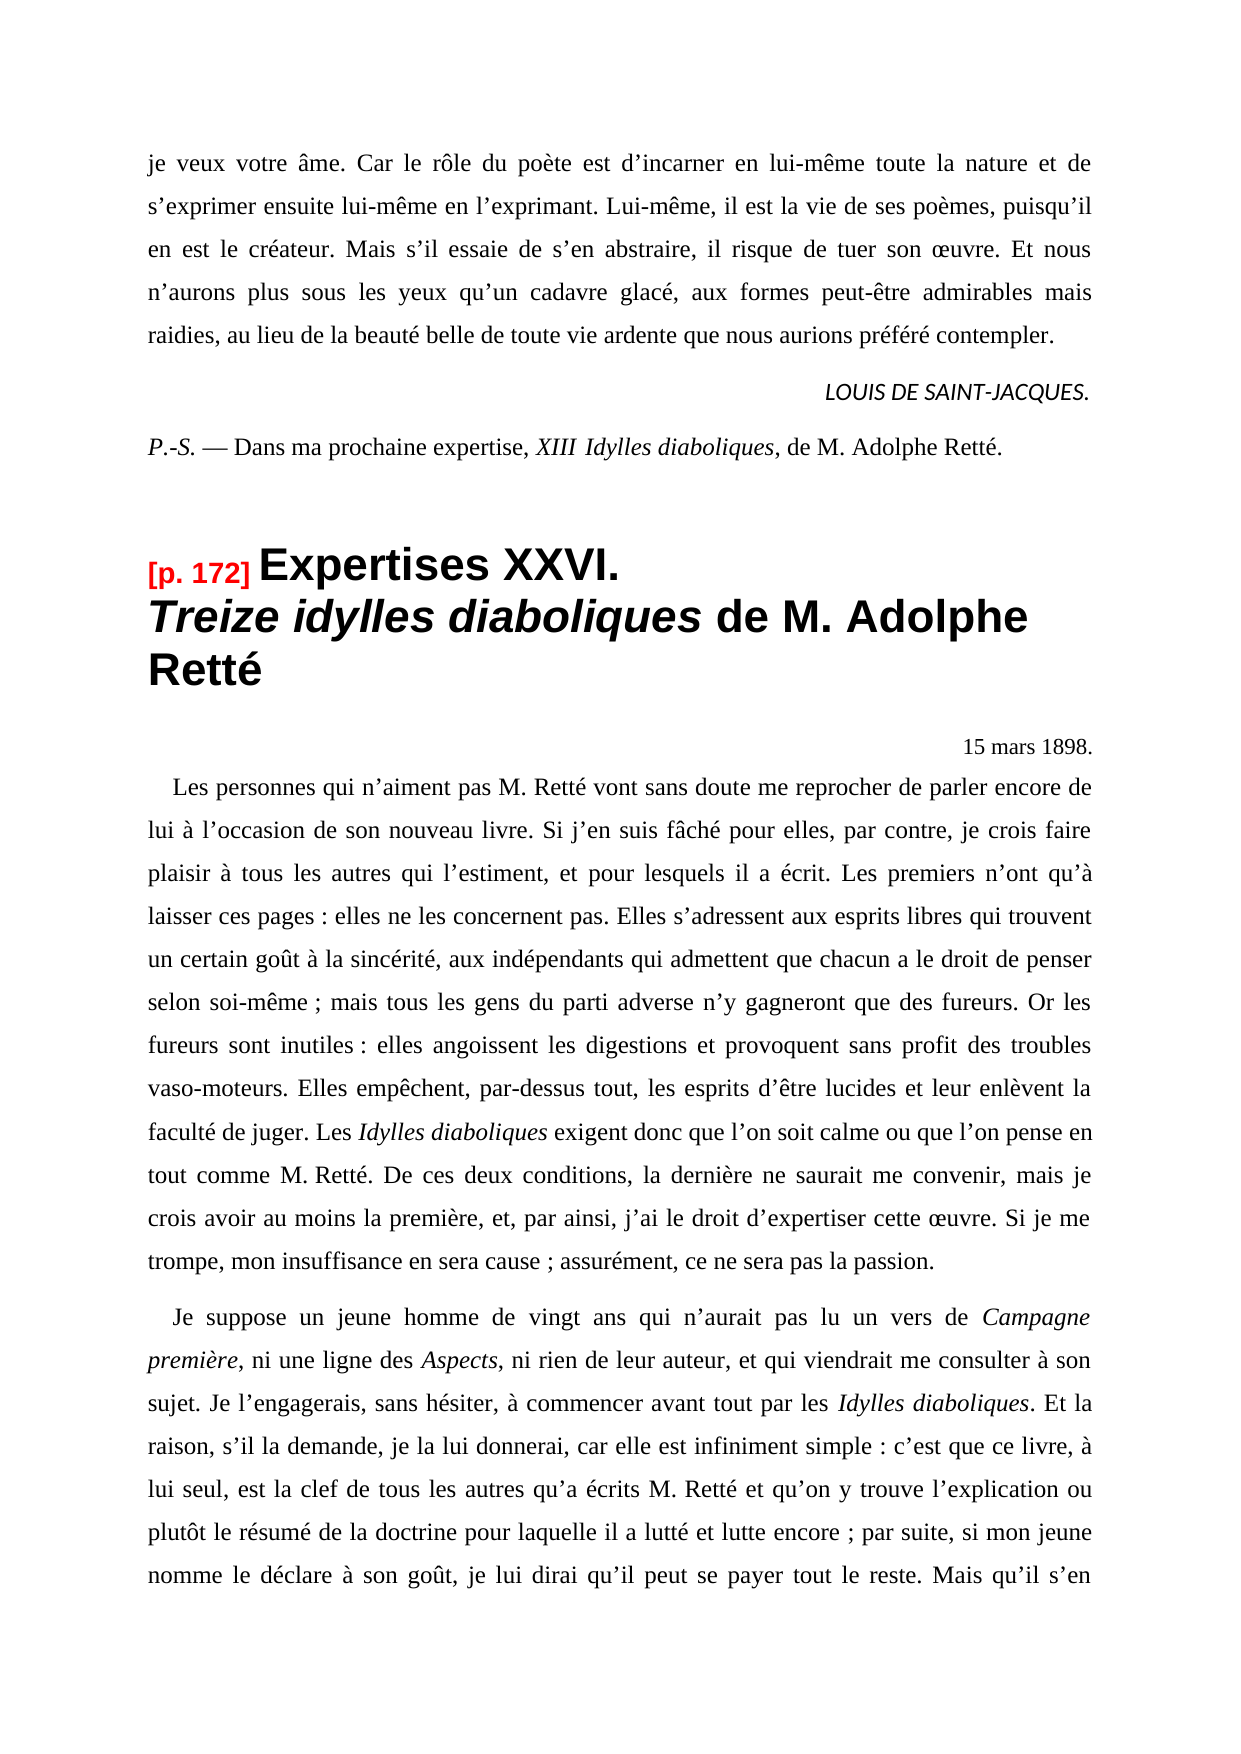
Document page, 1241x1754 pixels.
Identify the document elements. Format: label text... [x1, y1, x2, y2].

text P.-S. — Dans ma prochaine expertise, XIII Idylles diaboliques, de M. Adolphe Retté. [148, 432, 1093, 460]
text je veux votre âme. Car le rôle du poète est d’incarner en lui-même toute la nature et de s’exprimer ensuite lui-même en l’exprimant. Lui-même, il est la vie de ses poèmes, puisqu’il en est le créateur. Mais s’il essaie de s’en abstraire, il risque de tuer son œuvre. Et nous n’aurons plus sous les yeux qu’un cadavre glacé, aux formes peut-être admirables mais raidies, au lieu de la beauté belle de toute vie ardente que nous aurions préféré contempler. [148, 148, 1093, 349]
text 15 mars 1898. [148, 733, 1093, 759]
text Les personnes qui n’aiment pas M. Retté vont sans doute me reprocher de parler encore de lui à l’occasion de son nouveau livre. Si j’en suis fâché pour elles, par contre, je crois faire plaisir à tous les autres qui l’estiment, et pour lesquels il a écrit. Les premiers n’ont qu’à laisser ces pages : elles ne les concernent pas. Elles s’adressent aux esprits libres qui trouvent un certain goût à la sincérité, aux indépendants qui admettent que chacun a le droit de penser selon soi-même ; mais tous les gens du parti adverse n’y gagneront que des fureurs. Or les fureurs sont inutiles : elles angoissent les digestions et provoquent sans profit des troubles vaso-moteurs. Elles empêchent, par-dessus tout, les esprits d’être lucides et leur enlèvent la faculté de juger. Les Idylles diaboliques exigent donc que l’on soit calme ou que l’on pense en tout comme M. Retté. De ces deux conditions, la dernière ne saurait me convenir, mais je crois avoir au moins la première, et, par ainsi, j’ai le droit d’expertiser cette œuvre. Si je me trompe, mon insuffisance en sera cause ; assurément, ce ne sera pas la passion. [148, 772, 1093, 1275]
text LOUIS DE SAINT-JACQUES. [148, 376, 1093, 406]
text Je suppose un jeune homme de vingt ans qui n’aurait pas lu un vers de Campagne première, ni une ligne des Aspects, ni rien de leur auteur, et qui viendrait me consulter à son sujet. Je l’engagerais, sans hésiter, à commencer avant tout par les Idylles diaboliques. Et la raison, s’il la demande, je la lui donnerai, car elle est infiniment simple : c’est que ce livre, à lui seul, est la clef de tous les autres qu’a écrits M. Retté et qu’on y trouve l’explication ou plutôt le résumé de la doctrine pour laquelle il a lutté et lutte encore ; par suite, si mon jeune nomme le déclare à son goût, je lui dirai qu’il peut se payer tout le reste. Mais qu’il s’en [148, 1302, 1093, 1589]
subtitle [p. 172] Expertises XXVI. Treize idylles diaboliques de M. Adolphe Retté [148, 537, 1093, 695]
